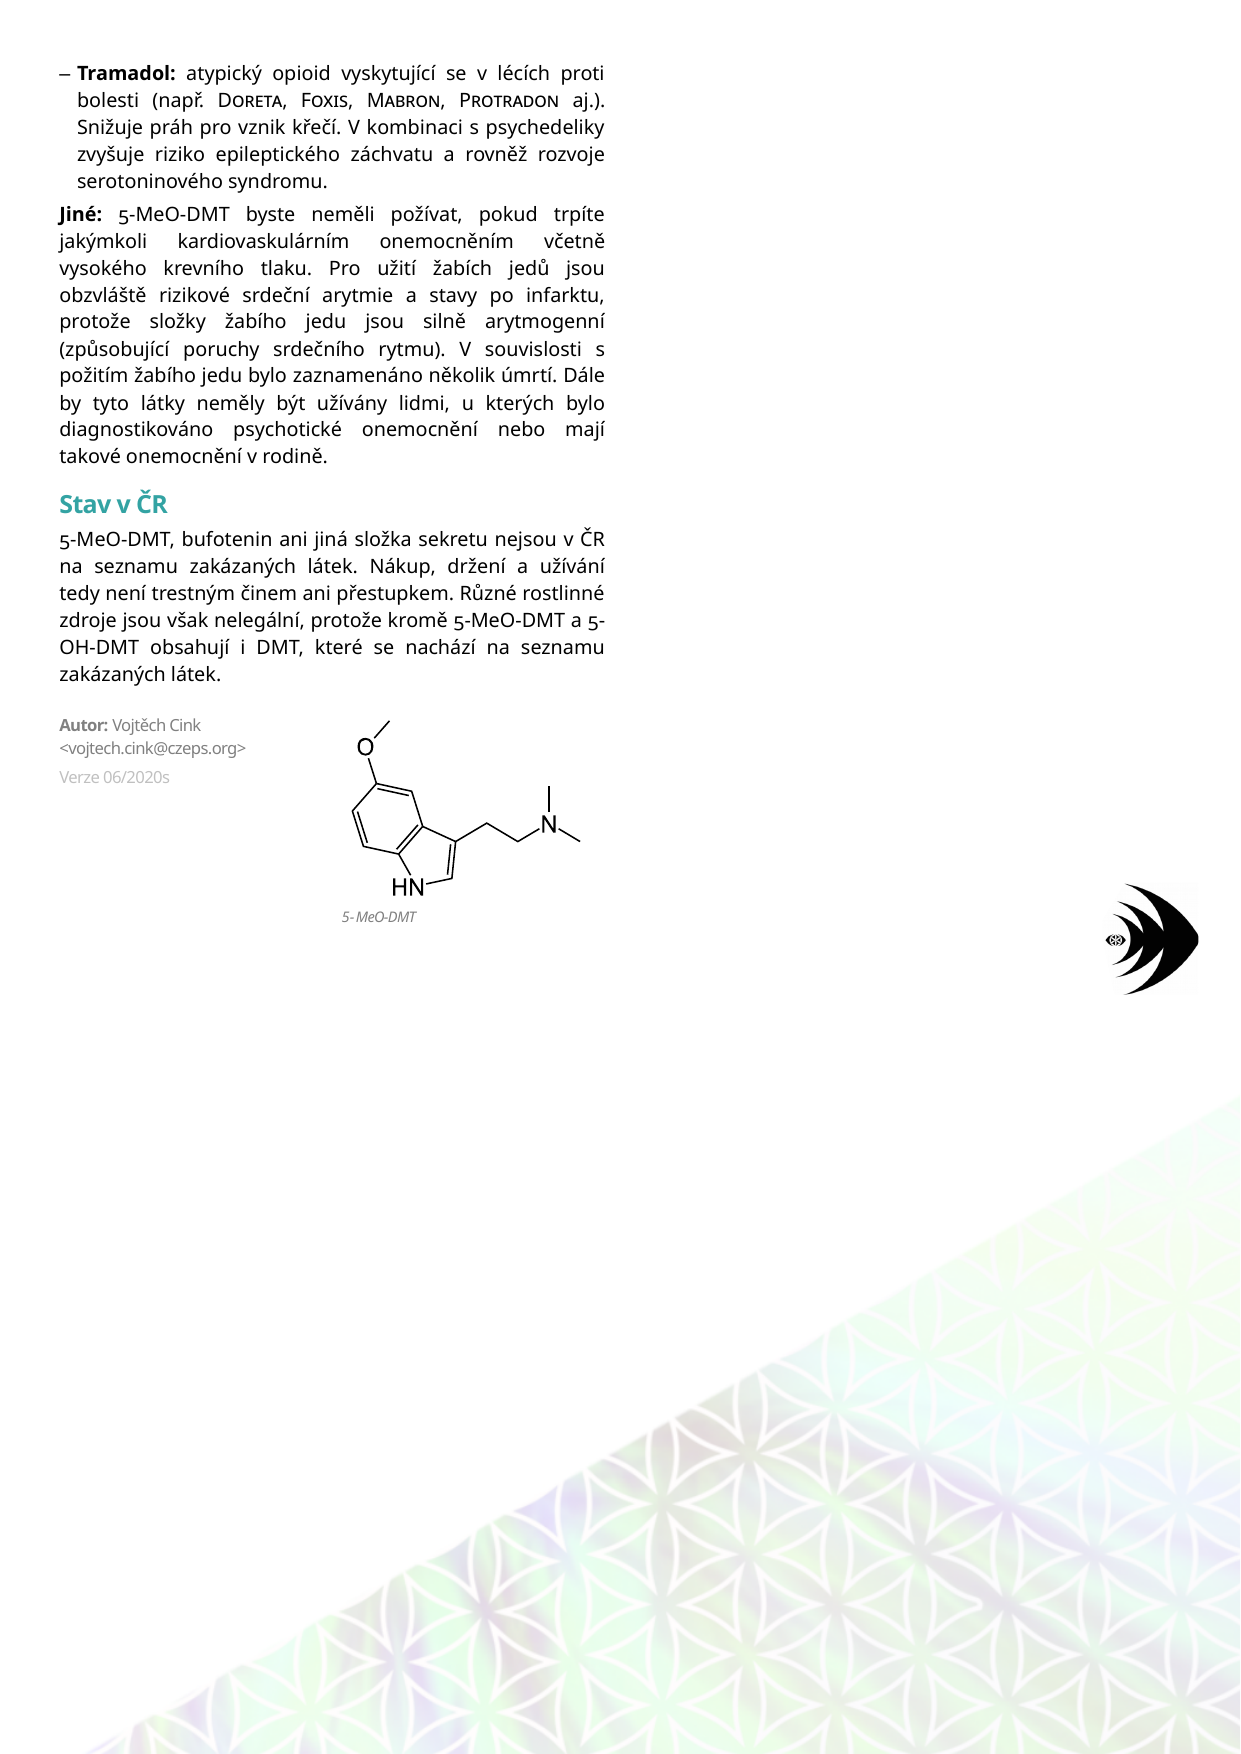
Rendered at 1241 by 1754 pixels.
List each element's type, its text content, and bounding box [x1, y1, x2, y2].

list Tramadol: atypický opioid vyskytující se v lécích proti bolesti (např. Doreta, Foxis, Mabron, Protradon aj.). Snižuje práh pro vznik křečí. V kombinaci s psychedeliky zvyšuje riziko epileptického záchvatu a rovněž rozvoje serotoninového syndromu. [59, 59, 605, 113]
text Verze 06/2020s [59, 684, 330, 707]
picture [1102, 882, 1199, 995]
subtitle Stav v ČR [59, 406, 605, 439]
text Jiné: 5-MeO-DMT byste neměli požívat, pokud trpíte jakýmkoli kardiovaskulárním onemocněním včetně vysokého krevního tlaku. Pro užití žabích jedů jsou obzvláště rizikové srdeční arytmie a stavy po infarktu, protože složky žabího jedu jsou silně arytmogenní (způsobující poruchy srdečního rytmu). V souvislosti s požitím žabího jedu bylo zaznamenáno několik úmrtí. Dále by tyto látky neměly být užívány lidmi, u kterých bylo diagnostikováno psychotické onemocnění nebo mají takové onemocnění v rodině. [59, 119, 605, 389]
picture [0, 1028, 1241, 1754]
text 5-MeO-DMT, bufotenin ani jiná složka sekretu nejsou v ČR na seznamu zakázaných látek. Nákup, držení a užívání tedy není trestným činem ani přestupkem. Různé rostlinné zdroje jsou však nelegální, protože kromě 5-MeO-DMT a 5-OH-DMT obsahují i DMT, které se nachází na seznamu zakázaných látek. [59, 445, 605, 607]
text Autor: Vojtěch Cink <vojtech.cink@czeps.org> [59, 633, 330, 678]
text 5‑MeO-DMT [341, 641, 595, 846]
